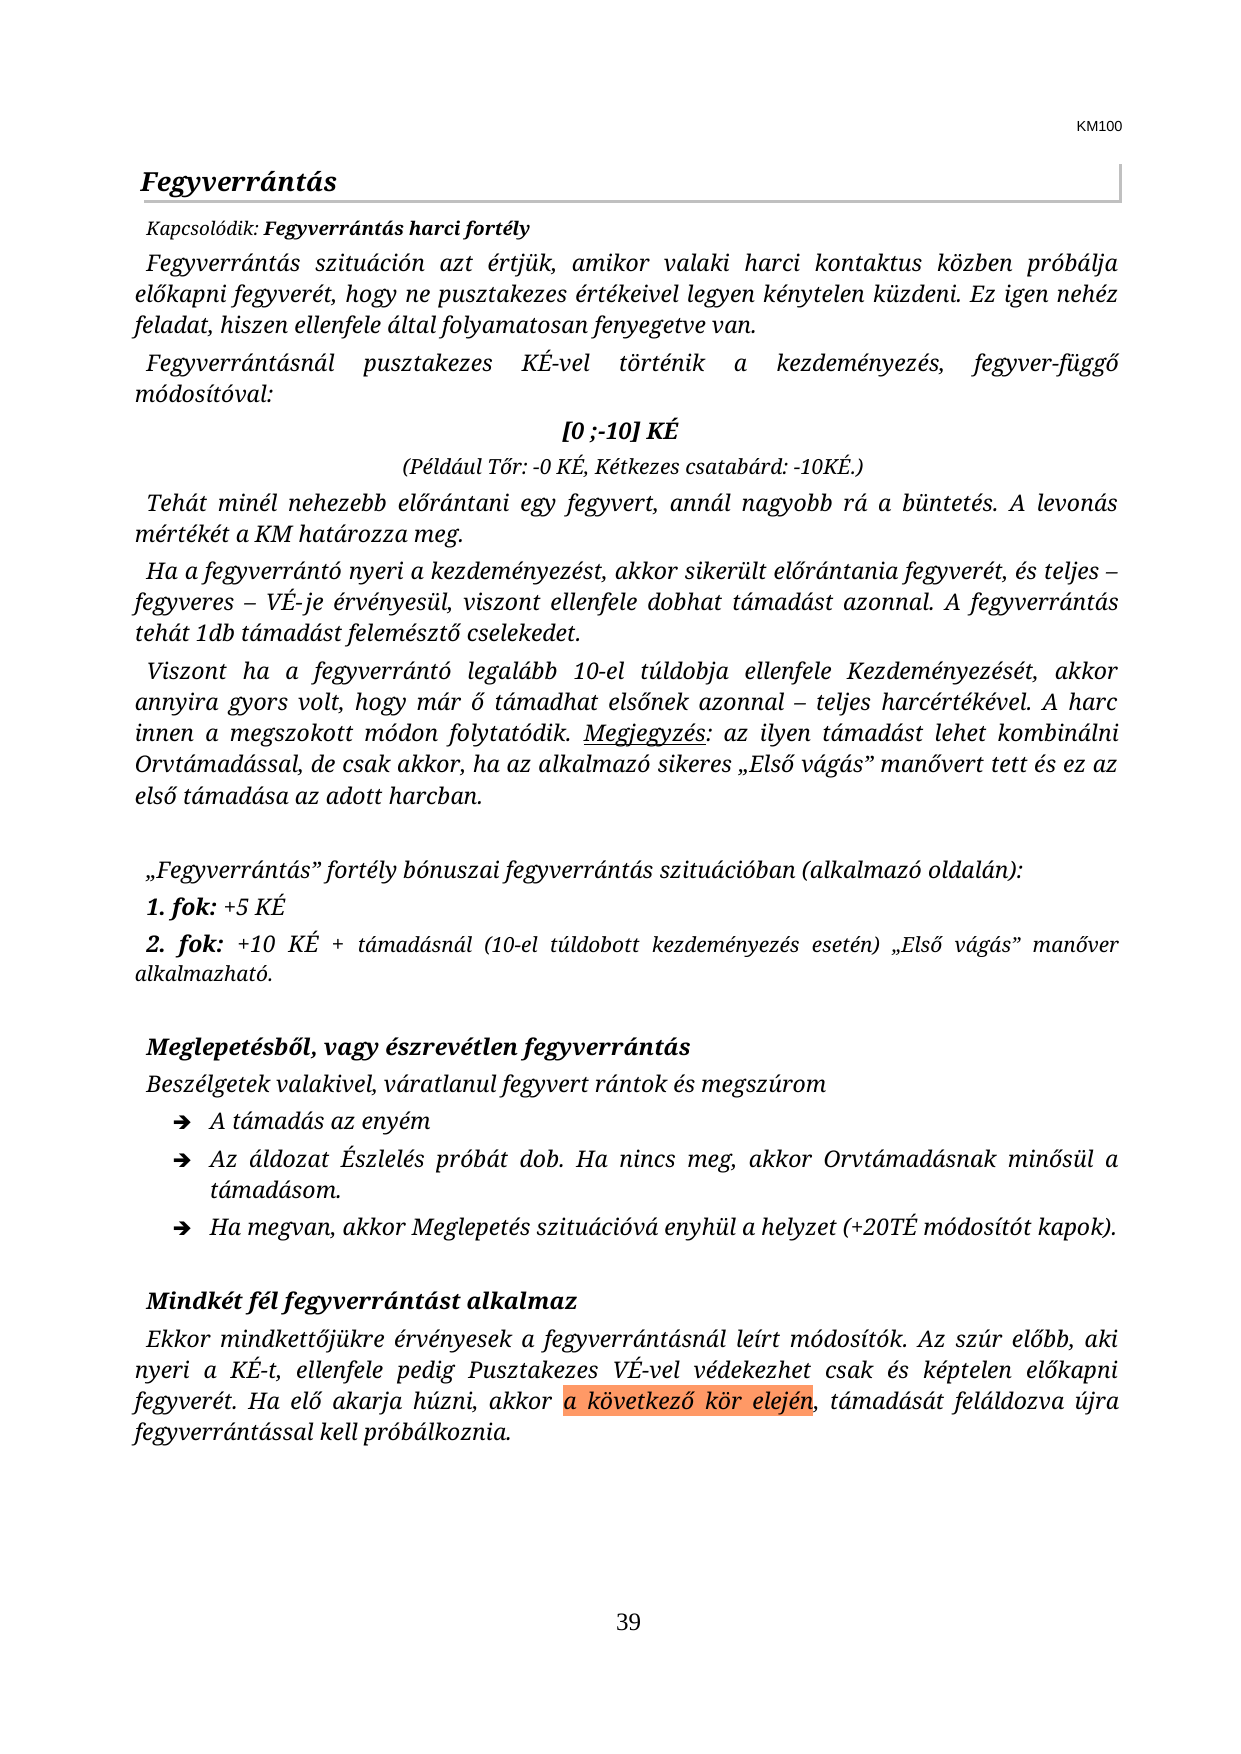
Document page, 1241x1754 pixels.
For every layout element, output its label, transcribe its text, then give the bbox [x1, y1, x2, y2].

text Viszont ha a fegyverrántó legalább 10-el túldobja ellenfele Kezdeményezését, akkor annyira gyors volt, hogy már ő támadhat elsőnek azonnal – teljes harcértékével. A harc innen a megszokott módon folytatódik. Megjegyzés: az ilyen támadást lehet kombinálni Orvtámadással, de csak akkor, ha az alkalmazó sikeres „Első vágás” manővert tett és ez az első támadása az adott harcban. [134, 654, 1122, 811]
text „Fegyverrántás” fortély bónuszai fegyverrántás szituációban (alkalmazó oldalán): [134, 854, 1122, 885]
text 2. fok: +10 KÉ + támadásnál (10-el túldobott kezdeményezés esetén) „Első vágás” manőver alkalmazható. [134, 928, 1122, 988]
text Kapcsolódik: Fegyverrántás harci fortély [134, 216, 1122, 241]
text Fegyverrántás szituáción azt értjük, amikor valaki harci kontaktus közben próbálja előkapni fegyverét, hogy ne pusztakezes értékeivel legyen kénytelen küzdeni. Ez igen nehéz feladat, hiszen ellenfele által folyamatosan fenyegetve van. [134, 247, 1122, 341]
text Mindkét fél fegyverrántást alkalmaz [134, 1285, 1122, 1317]
text Beszélgetek valakivel, váratlanul fegyvert rántok és megszúrom [134, 1068, 1122, 1099]
text Tehát minél nehezebb előrántani egy fegyvert, annál nagyobb rá a büntetés. A levonás mértékét a KM határozza meg. [134, 486, 1122, 549]
text (Például Tőr: -0 KÉ, Kétkezes csatabárd: -10KÉ.) [134, 452, 1122, 481]
text Meglepetésből, vagy észrevétlen fegyverrántás [134, 1031, 1122, 1062]
list Az áldozat Észlelés próbát dob. Ha nincs meg, akkor Orvtámadásnak minősül a támadásom. [172, 1142, 1122, 1205]
subtitle Fegyverrántás [140, 164, 1118, 199]
text [0 ;-10] KÉ [134, 415, 1122, 446]
list A támadás az enyém [172, 1105, 1122, 1137]
list Ha megvan, akkor Meglepetés szituációvá enyhül a helyzet (+20TÉ módosítót kapok). [172, 1211, 1122, 1242]
text Ekkor mindkettőjükre érvényesek a fegyverrántásnál leírt módosítók. Az szúr előbb, aki nyeri a KÉ-t, ellenfele pedig Pusztakezes VÉ-vel védekezhet csak és képtelen előkapni fegyverét. Ha elő akarja húzni, akkor a következő kör elején, támadását feláldozva újra fegyverrántással kell próbálkoznia. [134, 1322, 1122, 1447]
text 1. fok: +5 KÉ [134, 891, 1122, 922]
text Ha a fegyverrántó nyeri a kezdeményezést, akkor sikerült előrántania fegyverét, és teljes – fegyveres – VÉ‑je érvényesül, viszont ellenfele dobhat támadást azonnal. A fegyverrántás tehát 1db támadást felemésztő cselekedet. [134, 555, 1122, 649]
text Fegyverrántásnál pusztakezes KÉ-vel történik a kezdeményezés, fegyver-függő módosítóval: [134, 347, 1122, 409]
